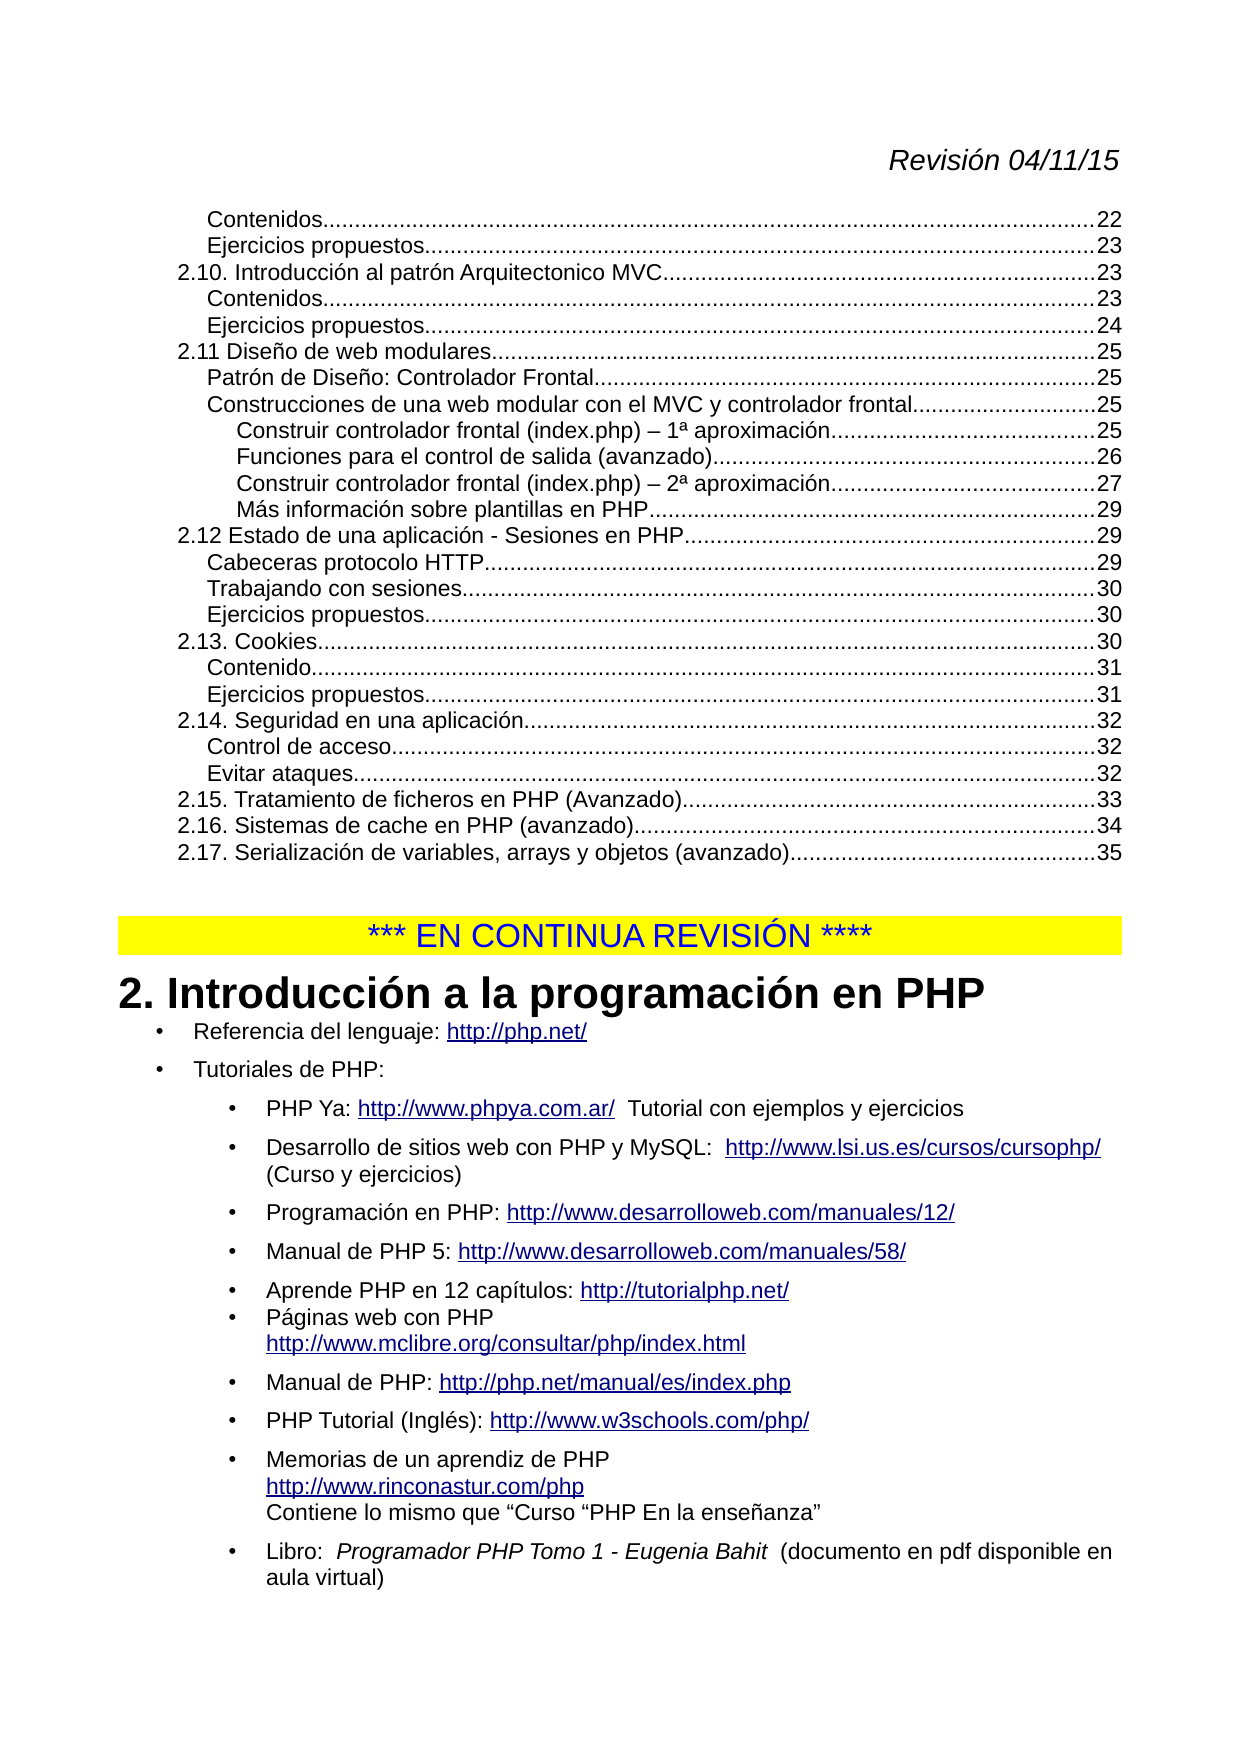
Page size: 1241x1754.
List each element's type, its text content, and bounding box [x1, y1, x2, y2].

text 2.11 Diseño de web modulares 25 [177, 338, 1122, 364]
text Más información sobre plantillas en PHP 29 [236, 496, 1122, 522]
text Contenidos 23 [207, 285, 1122, 312]
text Funciones para el control de salida (avanzado) 26 [236, 443, 1122, 470]
list Memorias de un aprendiz de PHP http://www.rinconastur.com/php Contiene lo mismo que “Curso “PHP En la enseñanza” [228, 1446, 1122, 1525]
list Manual de PHP: http://php.net/manual/es/index.php [228, 1369, 1122, 1395]
list Desarrollo de sitios web con PHP y MySQL: http://www.lsi.us.es/cursos/cursophp/ (Curso y ejercicios) [228, 1134, 1122, 1187]
text Trabajando con sesiones 30 [207, 575, 1122, 601]
text 2.15. Tratamiento de ficheros en PHP (Avanzado) 33 [177, 786, 1122, 812]
text Ejercicios propuestos 23 [207, 232, 1122, 259]
text Ejercicios propuestos 31 [207, 681, 1122, 707]
list Manual de PHP 5: http://www.desarrolloweb.com/manuales/58/ [228, 1238, 1122, 1264]
text Patrón de Diseño: Controlador Frontal 25 [207, 364, 1122, 391]
text Cabeceras protocolo HTTP 29 [207, 549, 1122, 575]
text Contenido 31 [207, 654, 1122, 681]
list PHP Tutorial (Inglés): http://www.w3schools.com/php/ [228, 1407, 1122, 1434]
text 2.17. Serialización de variables, arrays y objetos (avanzado) 35 [177, 839, 1122, 865]
text Construir controlador frontal (index.php) – 1ª aproximación 25 [236, 417, 1122, 443]
text 2.16. Sistemas de cache en PHP (avanzado) 34 [177, 812, 1122, 839]
text 2.10. Introducción al patrón Arquitectonico MVC 23 [177, 259, 1122, 285]
text *** EN CONTINUA REVISIÓN **** [118, 916, 1122, 955]
text Control de acceso 32 [207, 733, 1122, 759]
list Referencia del lenguaje: http://php.net/ [156, 1018, 1122, 1044]
list Tutoriales de PHP: [156, 1056, 1122, 1083]
text Evitar ataques 32 [207, 759, 1122, 786]
list PHP Ya: http://www.phpya.com.ar/ Tutorial con ejemplos y ejercicios [228, 1095, 1122, 1122]
text 2.13. Cookies 30 [177, 628, 1122, 654]
text 2.14. Seguridad en una aplicación. 32 [177, 707, 1122, 733]
list Libro: Programador PHP Tomo 1 - Eugenia Bahit (documento en pdf disponible en aula virtual) [228, 1538, 1122, 1617]
list Programación en PHP: http://www.desarrolloweb.com/manuales/12/ [228, 1199, 1122, 1226]
text 2.12 Estado de una aplicación - Sesiones en PHP 29 [177, 522, 1122, 549]
text Ejercicios propuestos 24 [207, 312, 1122, 338]
text Ejercicios propuestos 30 [207, 601, 1122, 628]
text Contenidos 22 [207, 206, 1122, 232]
text Construcciones de una web modular con el MVC y controlador frontal 25 [207, 391, 1122, 417]
list Páginas web con PHP http://www.mclibre.org/consultar/php/index.html [228, 1303, 1122, 1356]
list Aprende PHP en 12 capítulos: http://tutorialphp.net/ [228, 1277, 1122, 1303]
text Construir controlador frontal (index.php) – 2ª aproximación 27 [236, 470, 1122, 496]
subtitle 2. Introducción a la programación en PHP [118, 967, 1122, 1018]
